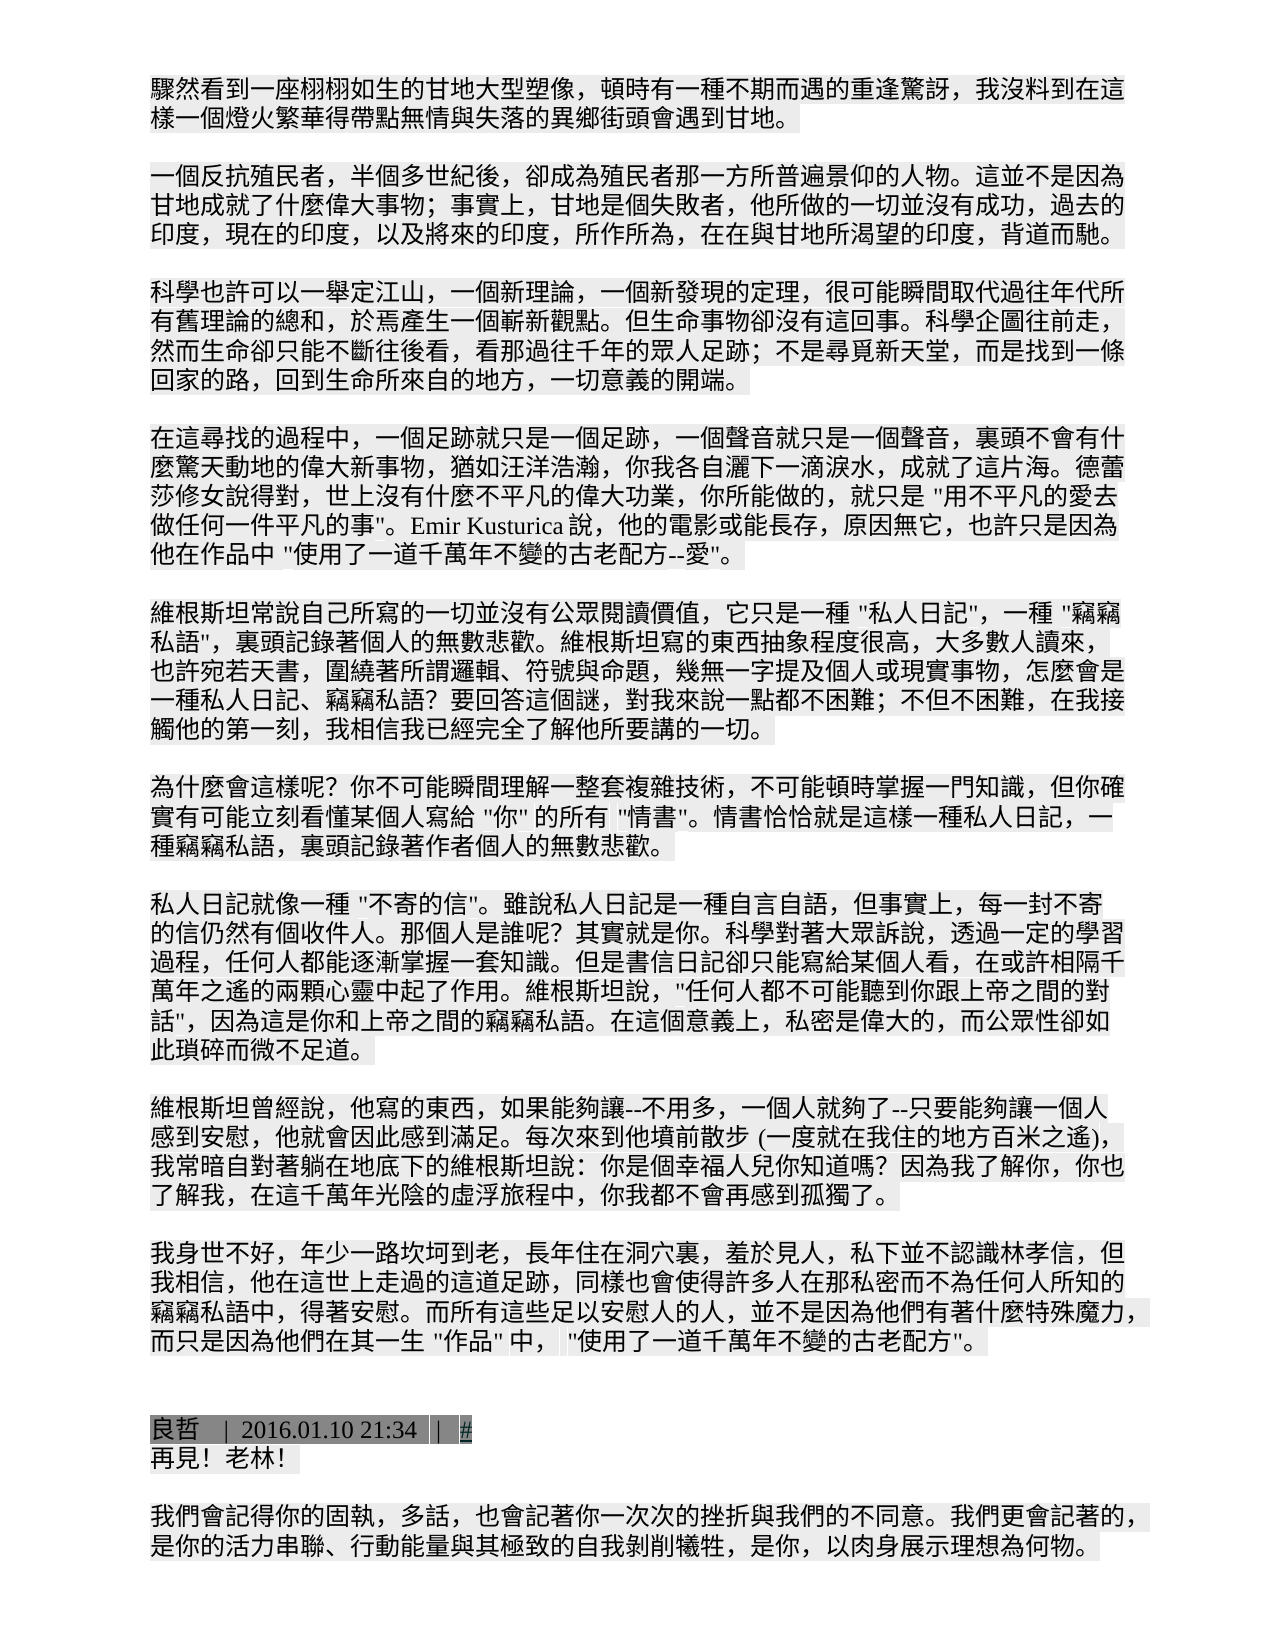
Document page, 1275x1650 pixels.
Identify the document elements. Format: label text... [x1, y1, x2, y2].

text 良哲 | 2016.01.10 21:34 | # [150, 1415, 1125, 1444]
text 西元2000年，世紀之交，英國人投票普選出甘地做為他們的千年代表人物。就在那年的有一天，我來到倫敦某個演藝廳，參加 Goran Bregovic 樂團的演奏會，行經街頭轉角處，驟然看到一座栩栩如生的甘地大型塑像，頓時有一種不期而遇的重逢驚訝，我沒料到在這樣一個燈火繁華得帶點無情與失落的異鄉街頭會遇到甘地。 一個反抗殖民者，半個多世紀後，卻成為殖民者那一方所普遍景仰的人物。這並不是因為甘地成就了什麼偉大事物；事實上，甘地是個失敗者，他所做的一切並沒有成功，過去的印度，現在的印度，以及將來的印度，所作所為，在在與甘地所渴望的印度，背道而馳。 科學也許可以一舉定江山，一個新理論，一個新發現的定理，很可能瞬間取代過往年代所有舊理論的總和，於焉產生一個嶄新觀點。但生命事物卻沒有這回事。科學企圖往前走，然而生命卻只能不斷往後看，看那過往千年的眾人足跡；不是尋覓新天堂，而是找到一條回家的路，回到生命所來自的地方，一切意義的開端。 在這尋找的過程中，一個足跡就只是一個足跡，一個聲音就只是一個聲音，裏頭不會有什麼驚天動地的偉大新事物，猶如汪洋浩瀚，你我各自灑下一滴淚水，成就了這片海。德蕾莎修女說得對，世上沒有什麼不平凡的偉大功業，你所能做的，就只是 "用不平凡的愛去做任何一件平凡的事"。Emir Kusturica說，他的電影或能長存，原因無它，也許只是因為他在作品中 "使用了一道千萬年不變的古老配方--愛"。 維根斯坦常說自己所寫的一切並沒有公眾閱讀價值，它只是一種 "私人日記"，一種 "竊竊私語"，裏頭記錄著個人的無數悲歡。維根斯坦寫的東西抽象程度很高，大多數人讀來，也許宛若天書，圍繞著所謂邏輯、符號與命題，幾無一字提及個人或現實事物，怎麼會是一種私人日記、竊竊私語？要回答這個謎，對我來說一點都不困難；不但不困難，在我接觸他的第一刻，我相信我已經完全了解他所要講的一切。 為什麼會這樣呢？你不可能瞬間理解一整套複雜技術，不可能頓時掌握一門知識，但你確實有可能立刻看懂某個人寫給 "你" 的所有 "情書"。情書恰恰就是這樣一種私人日記，一種竊竊私語，裏頭記錄著作者個人的無數悲歡。 私人日記就像一種 "不寄的信"。雖說私人日記是一種自言自語，但事實上，每一封不寄的信仍然有個收件人。那個人是誰呢？其實就是你。科學對著大眾訴說，透過一定的學習過程，任何人都能逐漸掌握一套知識。但是書信日記卻只能寫給某個人看，在或許相隔千萬年之遙的兩顆心靈中起了作用。維根斯坦說，"任何人都不可能聽到你跟上帝之間的對話"，因為這是你和上帝之間的竊竊私語。在這個意義上，私密是偉大的，而公眾性卻如此瑣碎而微不足道。 維根斯坦曾經說，他寫的東西，如果能夠讓--不用多，一個人就夠了--只要能夠讓一個人感到安慰，他就會因此感到滿足。每次來到他墳前散步 (一度就在我住的地方百米之遙)，我常暗自對著躺在地底下的維根斯坦說：你是個幸福人兒你知道嗎？因為我了解你，你也了解我，在這千萬年光陰的虛浮旅程中，你我都不會再感到孤獨了。 我身世不好，年少一路坎坷到老，長年住在洞穴裏，羞於見人，私下並不認識林孝信，但我相信，他在這世上走過的這道足跡，同樣也會使得許多人在那私密而不為任何人所知的竊竊私語中，得著安慰。而所有這些足以安慰人的人，並不是因為他們有著什麼特殊魔力，而只是因為他們在其一生 "作品" 中， "使用了一道千萬年不變的古老配方"。 [150, 75, 1125, 1356]
text 再見！老林！ 我們會記得你的固執，多話，也會記著你一次次的挫折與我們的不同意。我們更會記著的，是你的活力串聯、行動能量與其極致的自我剝削犧牲，是你，以肉身展示理想為何物。 有人誇耀著自己可撥熱線直通天聽，朝代更迭總有能耐享其光環，你卻不改其樂，無論那個年代，依舊是那個躺在地板就可以睡覺過夜的理想苦行僧。 儘管「正義」都被他們攬了去，由他們去吧，老林。像藝樺說的，去找你神交多年的古人好友聊聊吧，去請他們吃花生米吧。至於人間，還有我們在，不，其實不應該這麼說，一直以來，我們也沒和你一起奮鬥些什麼，往後，又怎能讓你放心得下？ 也許我只能說，謝謝你，也想念你，尤其是在這幾天以來。願你安息，願美霞老師保重。 [150, 1444, 1125, 1561]
